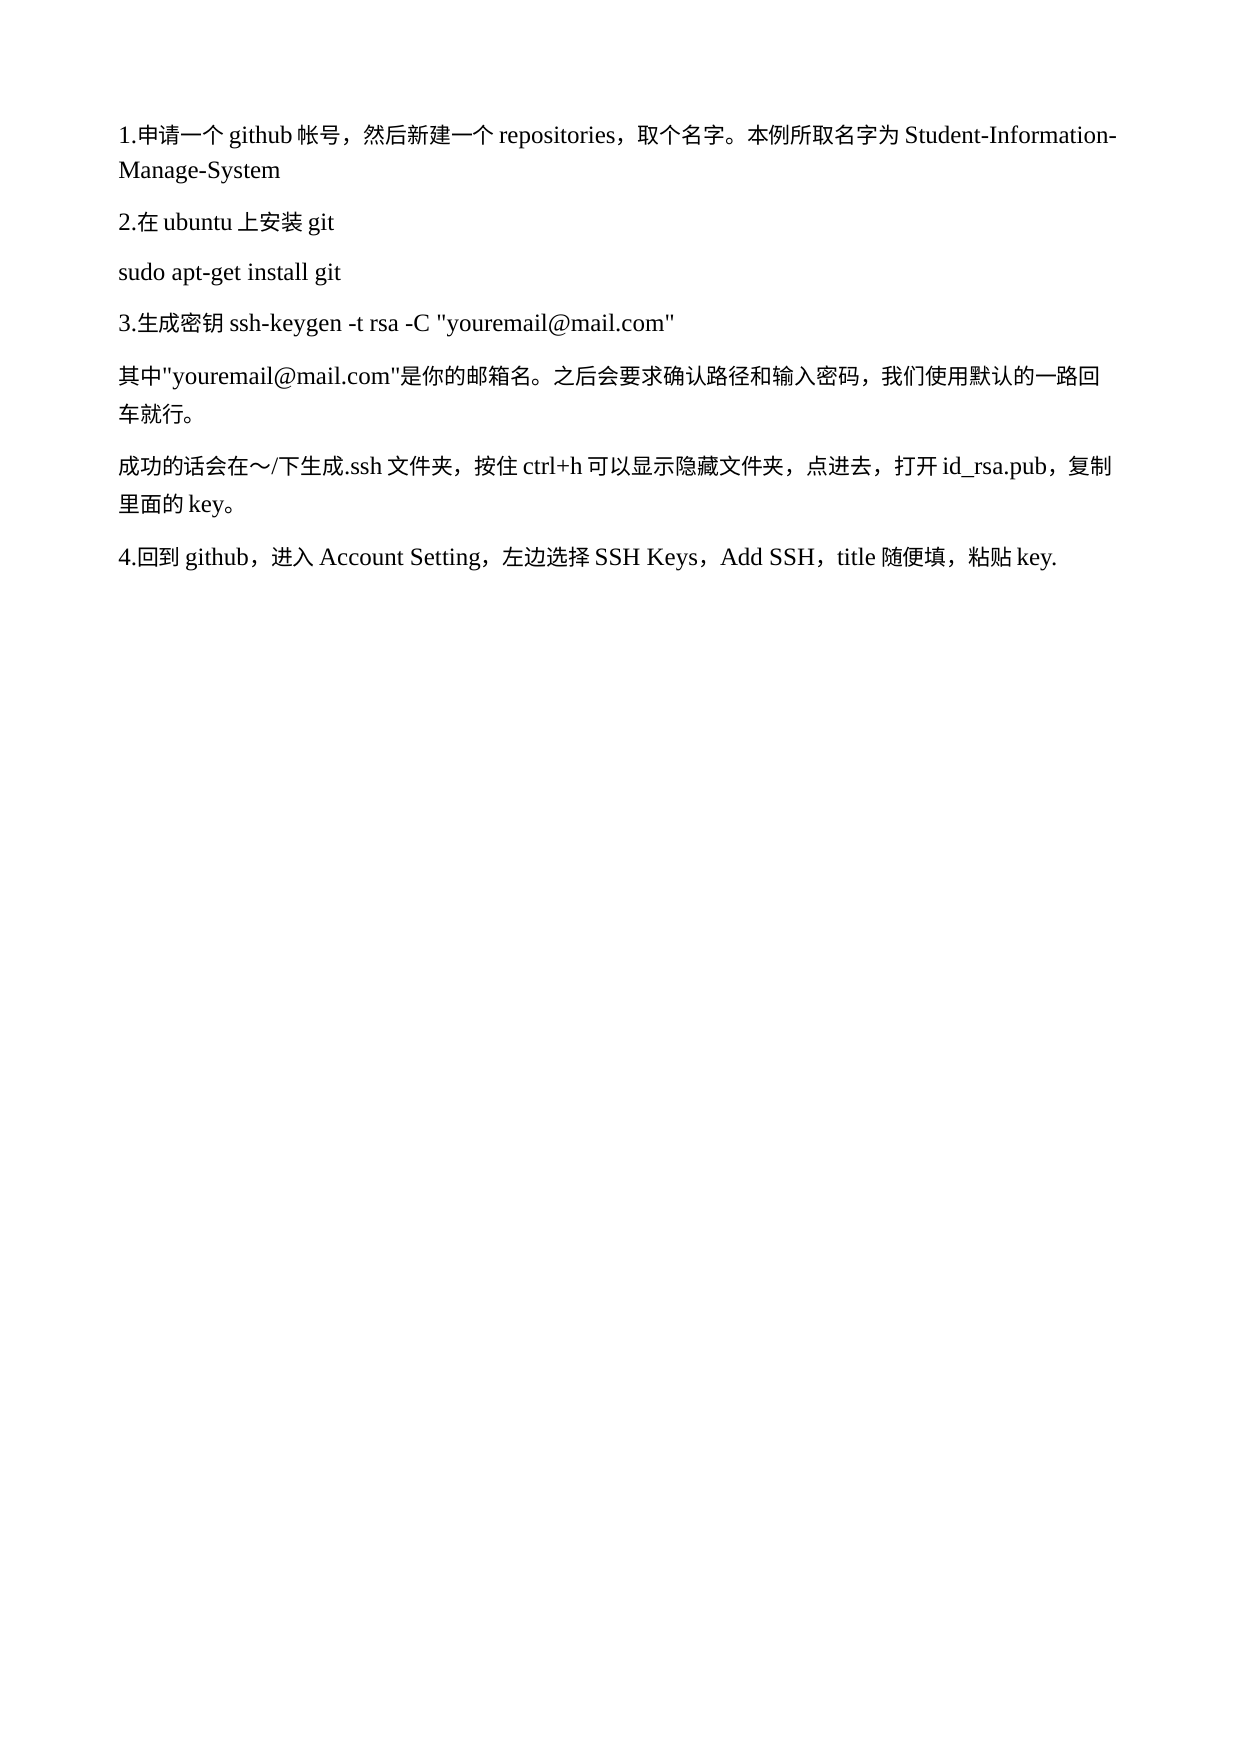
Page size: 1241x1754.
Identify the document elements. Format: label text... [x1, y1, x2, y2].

text 成功的话会在～/下生成.ssh文件夹，按住ctrl+h可以显示隐藏文件夹，点进去，打开id_rsa.pub，复制里面的key。 [118, 449, 1122, 519]
text 1.申请一个github帐号，然后新建一个repositories，取个名字。本例所取名字为Student-Information-Manage-System [118, 118, 1122, 184]
text sudo apt-get install git [118, 257, 1122, 286]
text 其中"youremail@mail.com"是你的邮箱名。之后会要求确认路径和输入密码，我们使用默认的一路回车就行。 [118, 359, 1122, 428]
text 4.回到github，进入Account Setting，左边选择SSH Keys，Add SSH，title随便填，粘贴key. [118, 539, 1122, 571]
text 2.在ubuntu上安装git [118, 204, 1122, 236]
text 3.生成密钥 ssh-keygen -t rsa -C "youremail@mail.com" [118, 306, 1122, 338]
